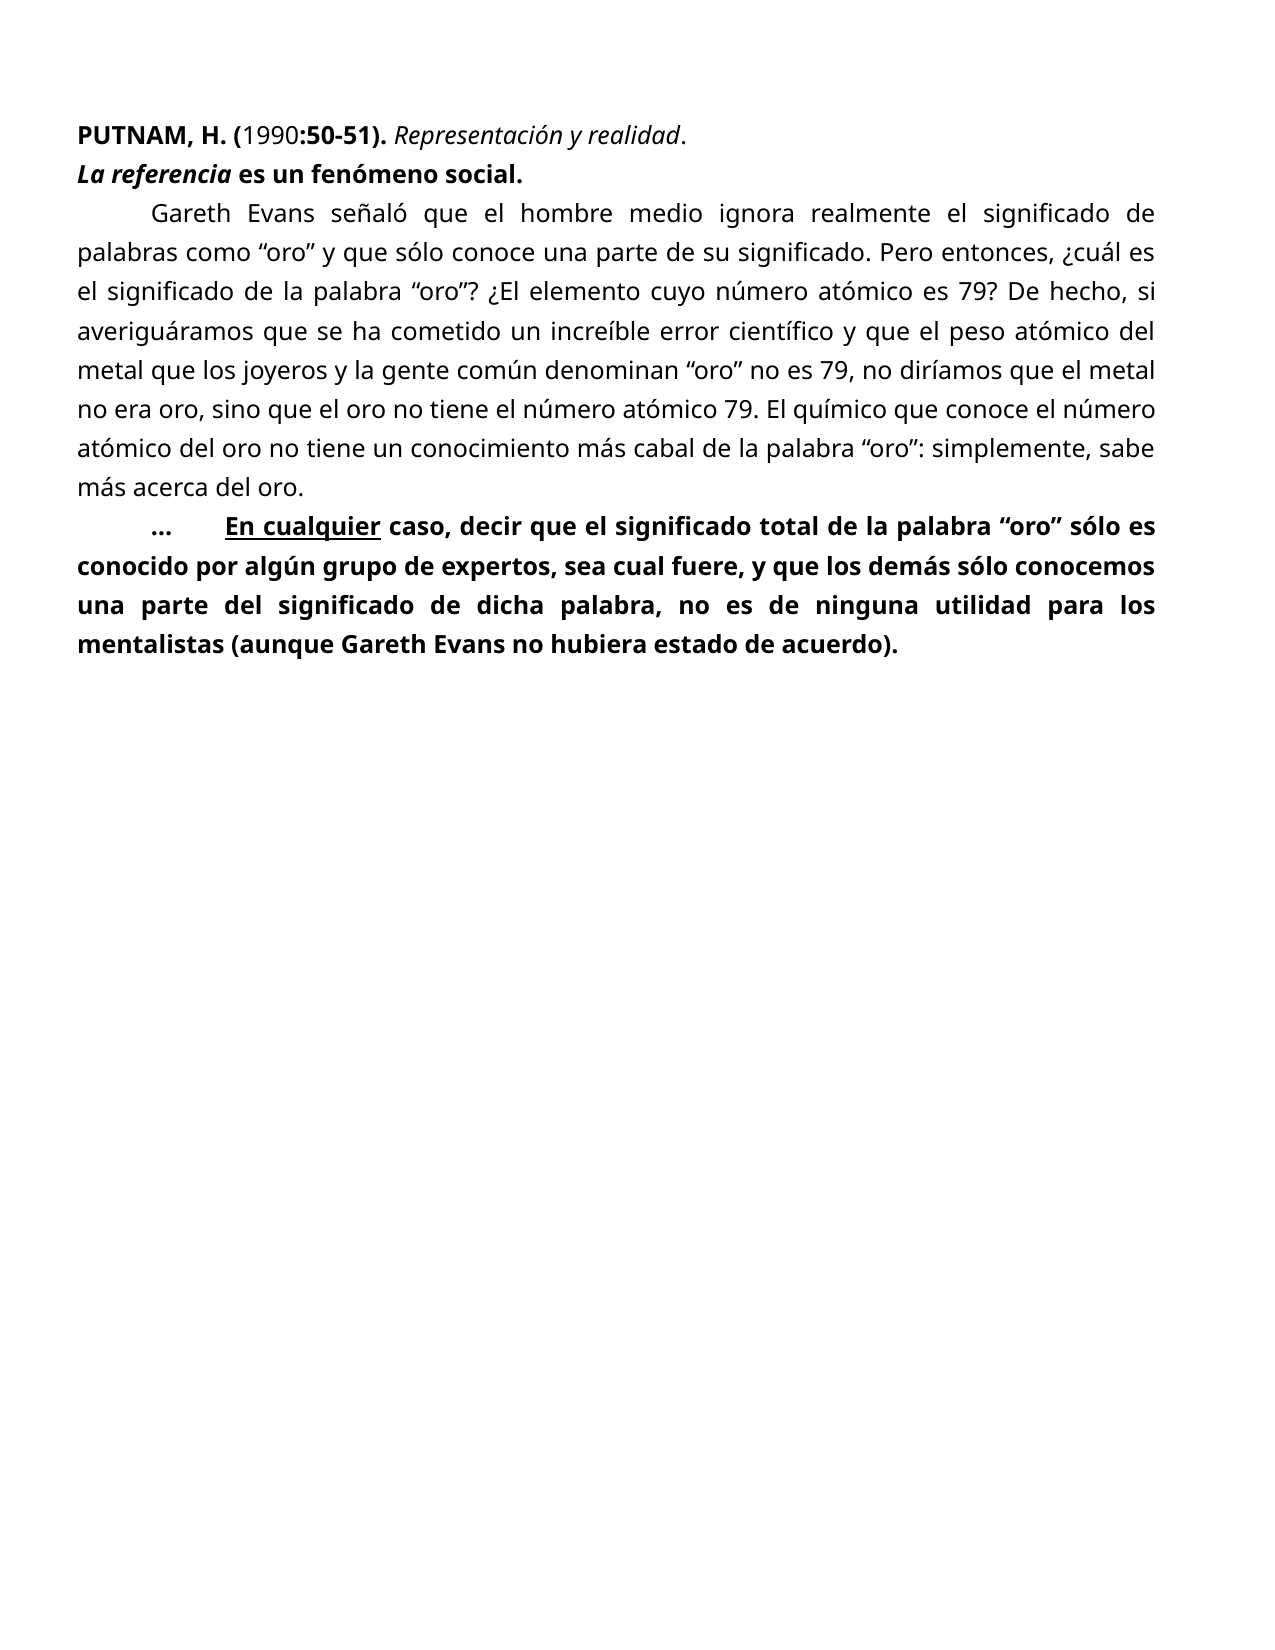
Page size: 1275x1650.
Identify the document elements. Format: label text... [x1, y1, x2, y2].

text … En cualquier caso, decir que el significado total de la palabra “oro” sólo es conocido por algún grupo de expertos, sea cual fuere, y que los demás sólo conocemos una parte del significado de dicha palabra, no es de ninguna utilidad para los mentalistas (aunque Gareth Evans no hubiera estado de acuerdo). [77, 509, 1157, 661]
text PUTNAM, H. (1990:50-51). Representación y realidad. [77, 117, 1157, 151]
text La referencia es un fenómeno social. [77, 156, 1157, 191]
text Gareth Evans señaló que el hombre medio ignora realmente el significado de palabras como “oro” y que sólo conoce una parte de su significado. Pero entonces, ¿cuál es el significado de la palabra “oro”? ¿El elemento cuyo número atómico es 79? De hecho, si averiguáramos que se ha cometido un increíble error científico y que el peso atómico del metal que los joyeros y la gente común denominan “oro” no es 79, no diríamos que el metal no era oro, sino que el oro no tiene el número atómico 79. El químico que conoce el número atómico del oro no tiene un conocimiento más cabal de la palabra “oro”: simplemente, sabe más acerca del oro. [77, 196, 1157, 504]
